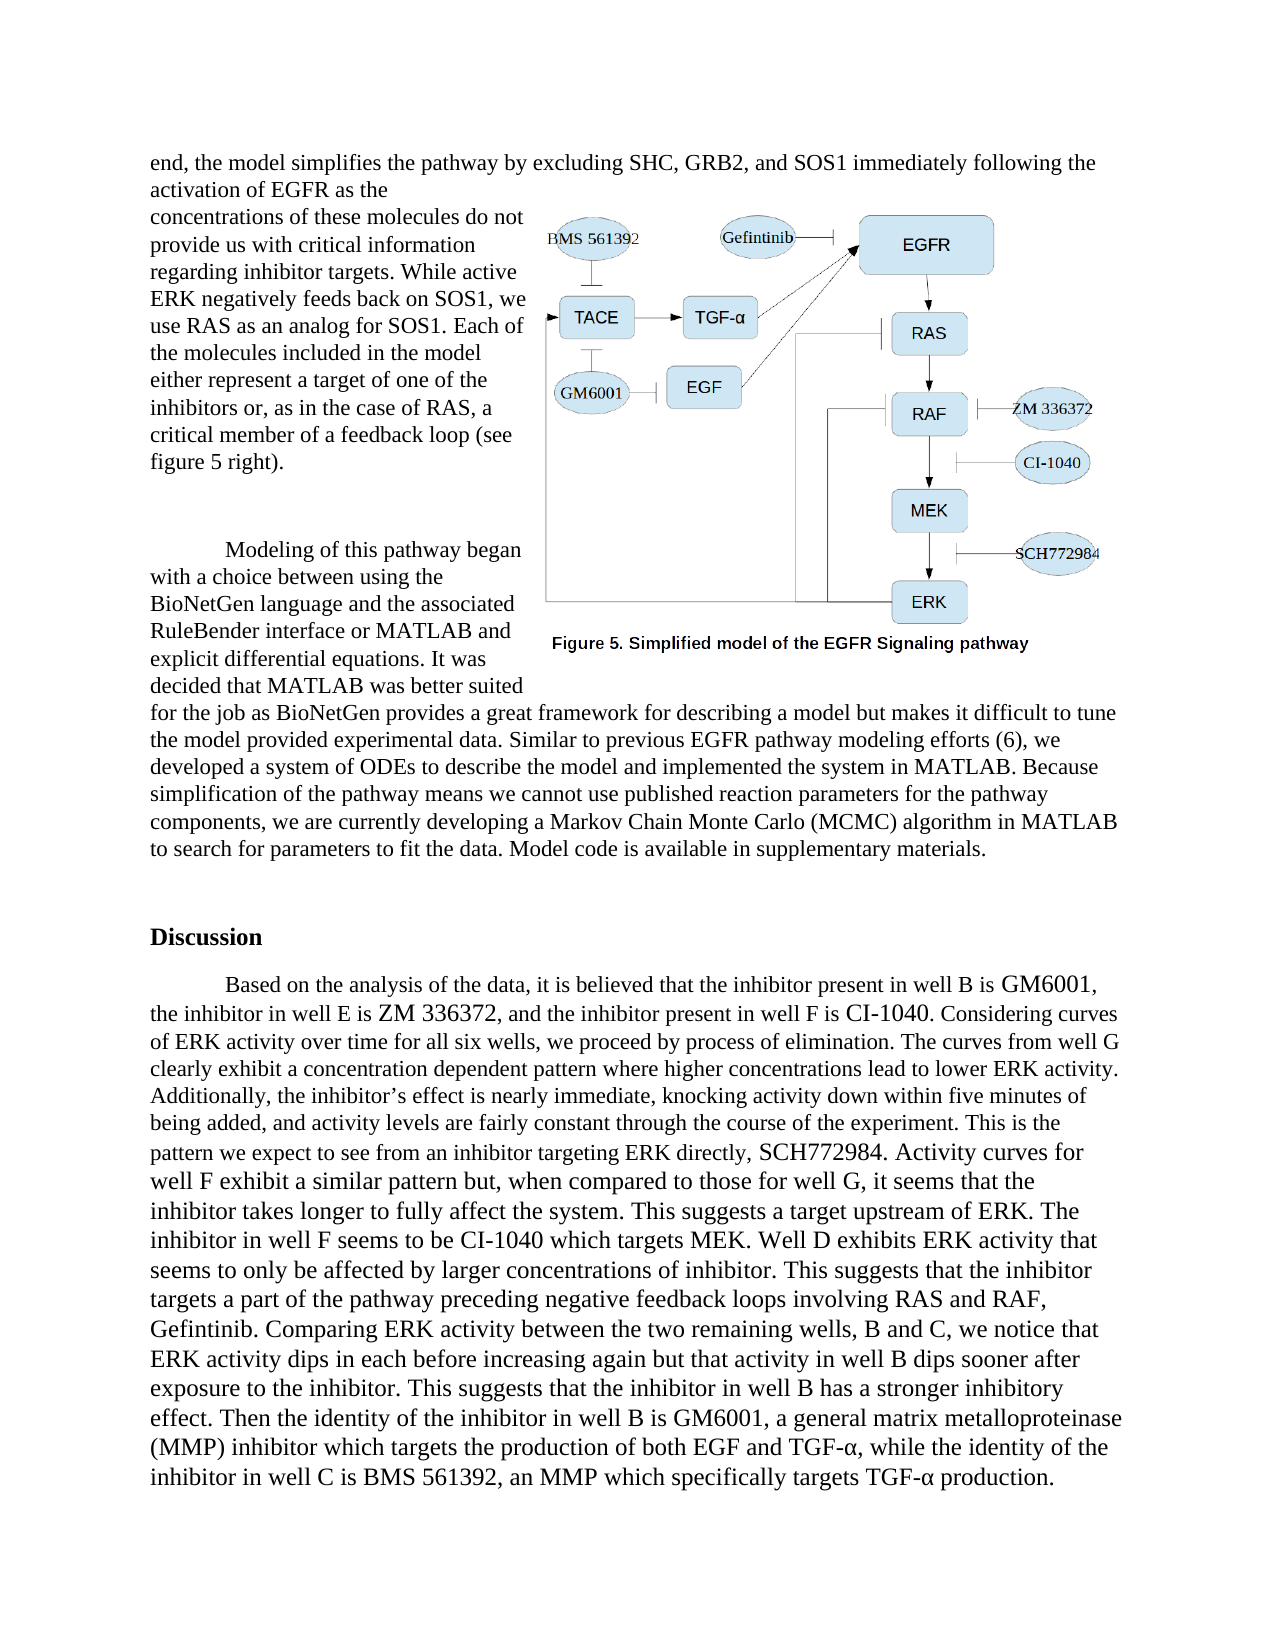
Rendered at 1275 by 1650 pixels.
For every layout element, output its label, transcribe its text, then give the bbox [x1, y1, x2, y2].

text Discussion [150, 923, 1125, 951]
text Based on the analysis of the data, it is believed that the inhibitor present in well B is GM6001, the inhibitor in well E is ZM 336372, and the inhibitor present in well F is CI-1040. Considering curves of ERK activity over time for all six wells, we proceed by process of elimination. The curves from well G clearly exhibit a concentration dependent pattern where higher concentrations lead to lower ERK activity. Additionally, the inhibitor’s effect is nearly immediate, knocking activity down within five minutes of being added, and activity levels are fairly constant through the course of the experiment. This is the pattern we expect to see from an inhibitor targeting ERK directly, SCH772984. Activity curves for well F exhibit a similar pattern but, when compared to those for well G, it seems that the inhibitor takes longer to fully affect the system. This suggests a target upstream of ERK. The inhibitor in well F seems to be CI-1040 which targets MEK. Well D exhibits ERK activity that seems to only be affected by larger concentrations of inhibitor. This suggests that the inhibitor targets a part of the pathway preceding negative feedback loops involving RAS and RAF, Gefintinib. Comparing ERK activity between the two remaining wells, B and C, we notice that ERK activity dips in each before increasing again but that activity in well B dips sooner after exposure to the inhibitor. This suggests that the inhibitor in well B has a stronger inhibitory effect. Then the identity of the inhibitor in well B is GM6001, a general matrix metalloproteinase (MMP) inhibitor which targets the production of both EGF and TGF-α, while the identity of the inhibitor in well C is BMS 561392, an MMP which specifically targets TGF-α production. [150, 970, 1125, 1491]
picture [545, 215, 1099, 656]
text Modeling of this pathway began with a choice between using the BioNetGen language and the associated RuleBender interface or MATLAB and explicit differential equations. It was decided that MATLAB was better suited for the job as BioNetGen provides a great framework for describing a model but makes it difficult to tune the model provided experimental data. Similar to previous EGFR pathway modeling efforts (6), we developed a system of ODEs to describe the model and implemented the system in MATLAB. Because simplification of the pathway means we cannot use published reaction parameters for the pathway components, we are currently developing a Markov Chain Monte Carlo (MCMC) algorithm in MATLAB to search for parameters to fit the data. Model code is available in supplementary materials. [150, 537, 1125, 861]
text end, the model simplifies the pathway by excluding SHC, GRB2, and SOS1 immediately following the activation of EGFR as the concentrations of these molecules do not provide us with critical information regarding inhibitor targets. While active ERK negatively feeds back on SOS1, we use RAS as an analog for SOS1. Each of the molecules included in the model either represent a target of one of the inhibitors or, as in the case of RAS, a critical member of a feedback loop (see figure 5 right). [150, 150, 1125, 474]
